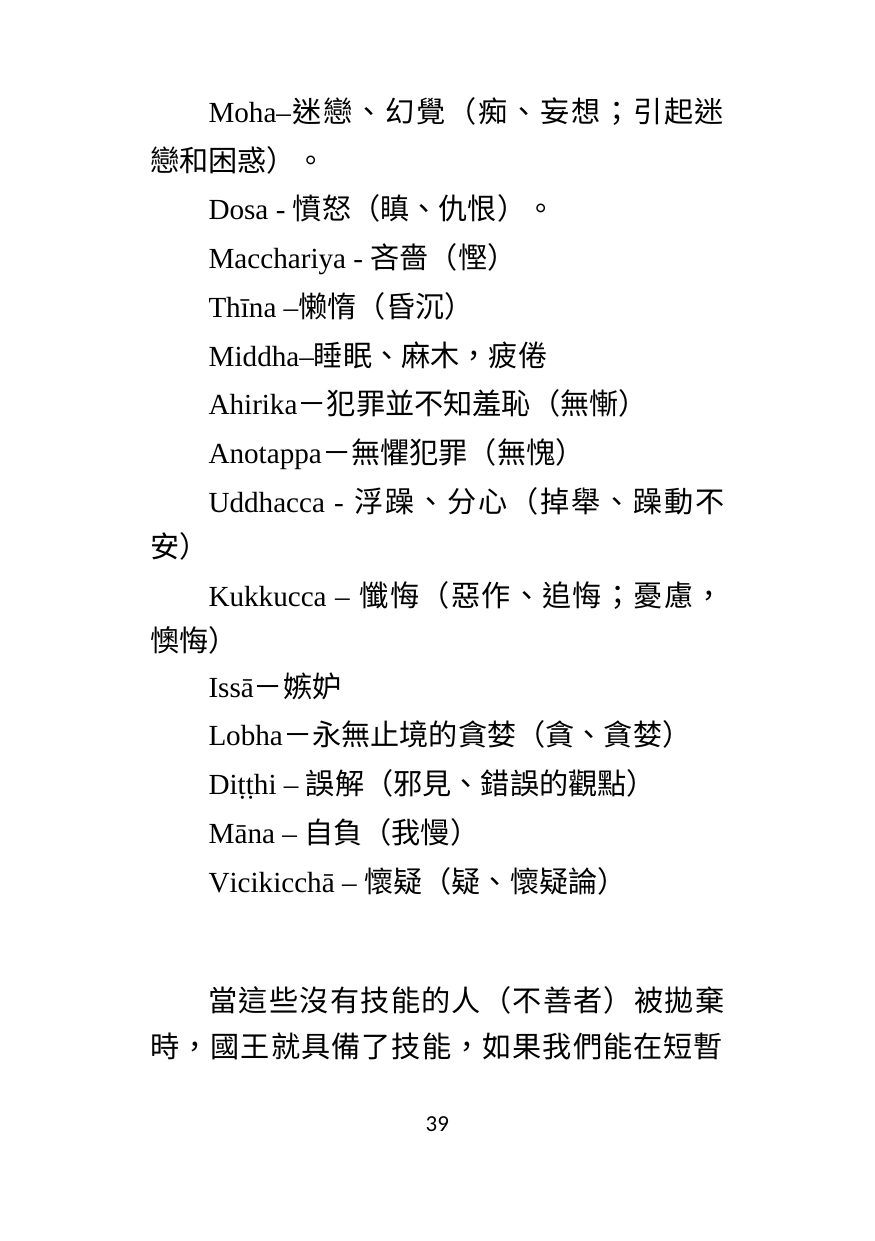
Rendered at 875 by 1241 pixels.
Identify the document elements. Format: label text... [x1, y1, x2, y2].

text 當這些沒有技能的人（不善者）被拋棄時，國王就具備了技能，如果我們能在短暫 [150, 978, 724, 1066]
text Kukkucca – 懺悔（惡作、追悔；憂慮，懊悔） [150, 572, 724, 660]
text Māna – 自負（我慢） [150, 809, 724, 852]
text Moha–迷戀、幻覺（痴、妄想；引起迷戀和困惑）。 [150, 88, 724, 179]
text Ahirika－犯罪並不知羞恥（無慚） [150, 381, 724, 423]
text Issā－嫉妒 [150, 666, 724, 706]
text Anotappa－無懼犯罪（無愧） [150, 430, 724, 472]
text Thīna –懒惰（昏沉） [150, 283, 724, 326]
text Diṭṭhi – 誤解（邪見、錯誤的觀點） [150, 761, 724, 803]
text Dosa - 憤怒（瞋、仇恨）。 [150, 186, 724, 228]
text Vicikicchā – 懷疑（疑、懷疑論） [150, 858, 724, 901]
text Lobha－永無止境的貪婪（貪、貪婪） [150, 712, 724, 754]
text Middha–睡眠、麻木，疲倦 [150, 332, 724, 374]
text Uddhacca - 浮躁、分心（掉舉、躁動不安） [150, 478, 724, 566]
text Macchariya - 吝嗇（慳） [150, 235, 724, 277]
